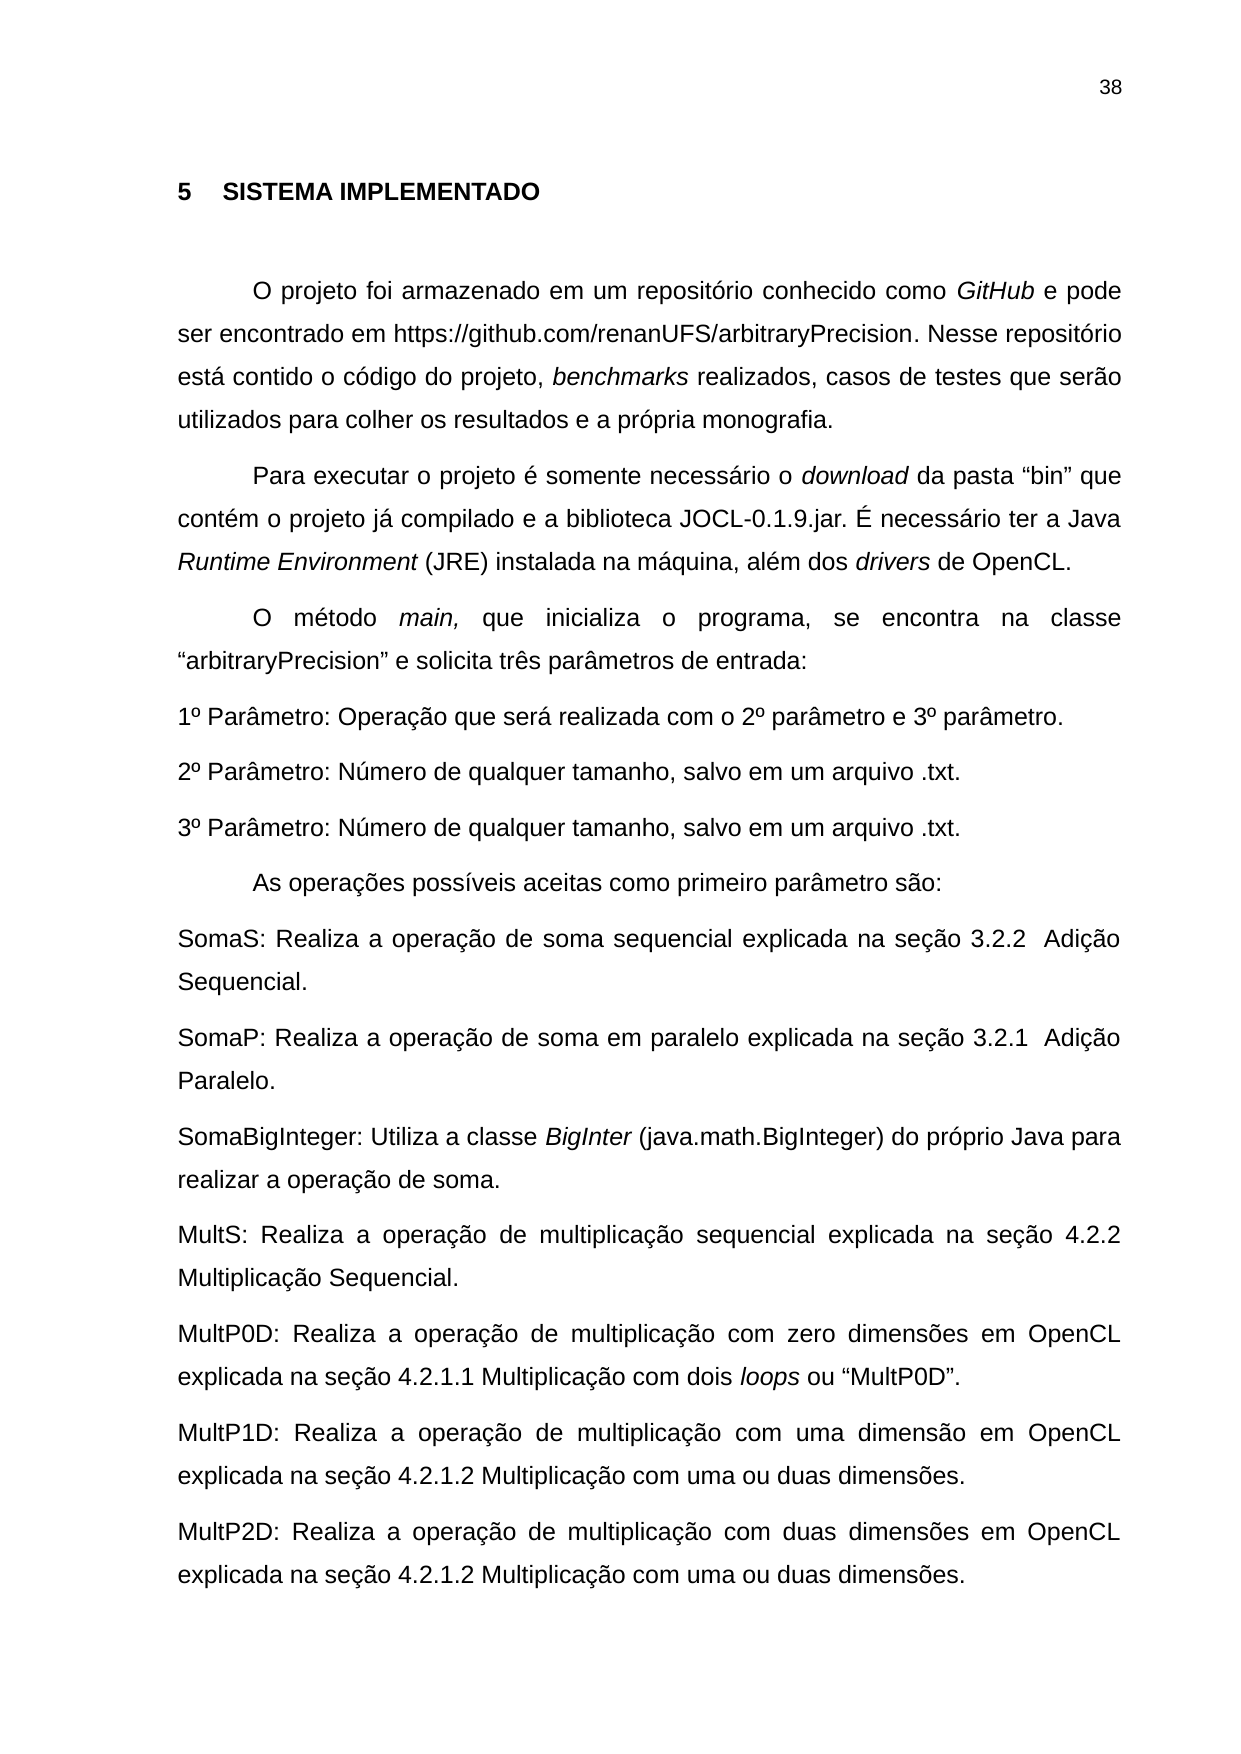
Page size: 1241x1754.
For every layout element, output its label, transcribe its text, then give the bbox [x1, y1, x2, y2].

text SomaP: Realiza a operação de soma em paralelo explicada na seção 3.2.1 Adição Paralelo. [177, 1023, 1122, 1095]
text O método main, que inicializa o programa, se encontra na classe “arbitraryPrecision” e solicita três parâmetros de entrada: [177, 603, 1122, 675]
text 3º Parâmetro: Número de qualquer tamanho, salvo em um arquivo .txt. [177, 813, 1122, 842]
text 2º Parâmetro: Número de qualquer tamanho, salvo em um arquivo .txt. [177, 757, 1122, 786]
text As operações possíveis aceitas como primeiro parâmetro são: [177, 868, 1122, 897]
text MultP2D: Realiza a operação de multiplicação com duas dimensões em OpenCL explicada na seção 4.2.1.2 Multiplicação com uma ou duas dimensões. [177, 1517, 1122, 1588]
text 1º Parâmetro: Operação que será realizada com o 2º parâmetro e 3º parâmetro. [177, 702, 1122, 730]
text SomaS: Realiza a operação de soma sequencial explicada na seção 3.2.2 Adição Sequencial. [177, 924, 1122, 996]
text MultP1D: Realiza a operação de multiplicação com uma dimensão em OpenCL explicada na seção 4.2.1.2 Multiplicação com uma ou duas dimensões. [177, 1418, 1122, 1490]
subtitle 5 SISTEMA IMPLEMENTADO [177, 177, 1122, 206]
text SomaBigInteger: Utiliza a classe BigInter (java.math.BigInteger) do próprio Java para realizar a operação de soma. [177, 1122, 1122, 1193]
text Para executar o projeto é somente necessário o download da pasta “bin” que contém o projeto já compilado e a biblioteca JOCL-0.1.9.jar. É necessário ter a Java Runtime Environment (JRE) instalada na máquina, além dos drivers de OpenCL. [177, 461, 1122, 576]
text MultP0D: Realiza a operação de multiplicação com zero dimensões em OpenCL explicada na seção 4.2.1.1 Multiplicação com dois loops ou “MultP0D”. [177, 1319, 1122, 1391]
text MultS: Realiza a operação de multiplicação sequencial explicada na seção 4.2.2 Multiplicação Sequencial. [177, 1220, 1122, 1292]
text O projeto foi armazenado em um repositório conhecido como GitHub e pode ser encontrado em https://github.com/renanUFS/arbitraryPrecision. Nesse repositório está contido o código do projeto, benchmarks realizados, casos de testes que serão utilizados para colher os resultados e a própria monografia. [177, 276, 1122, 434]
